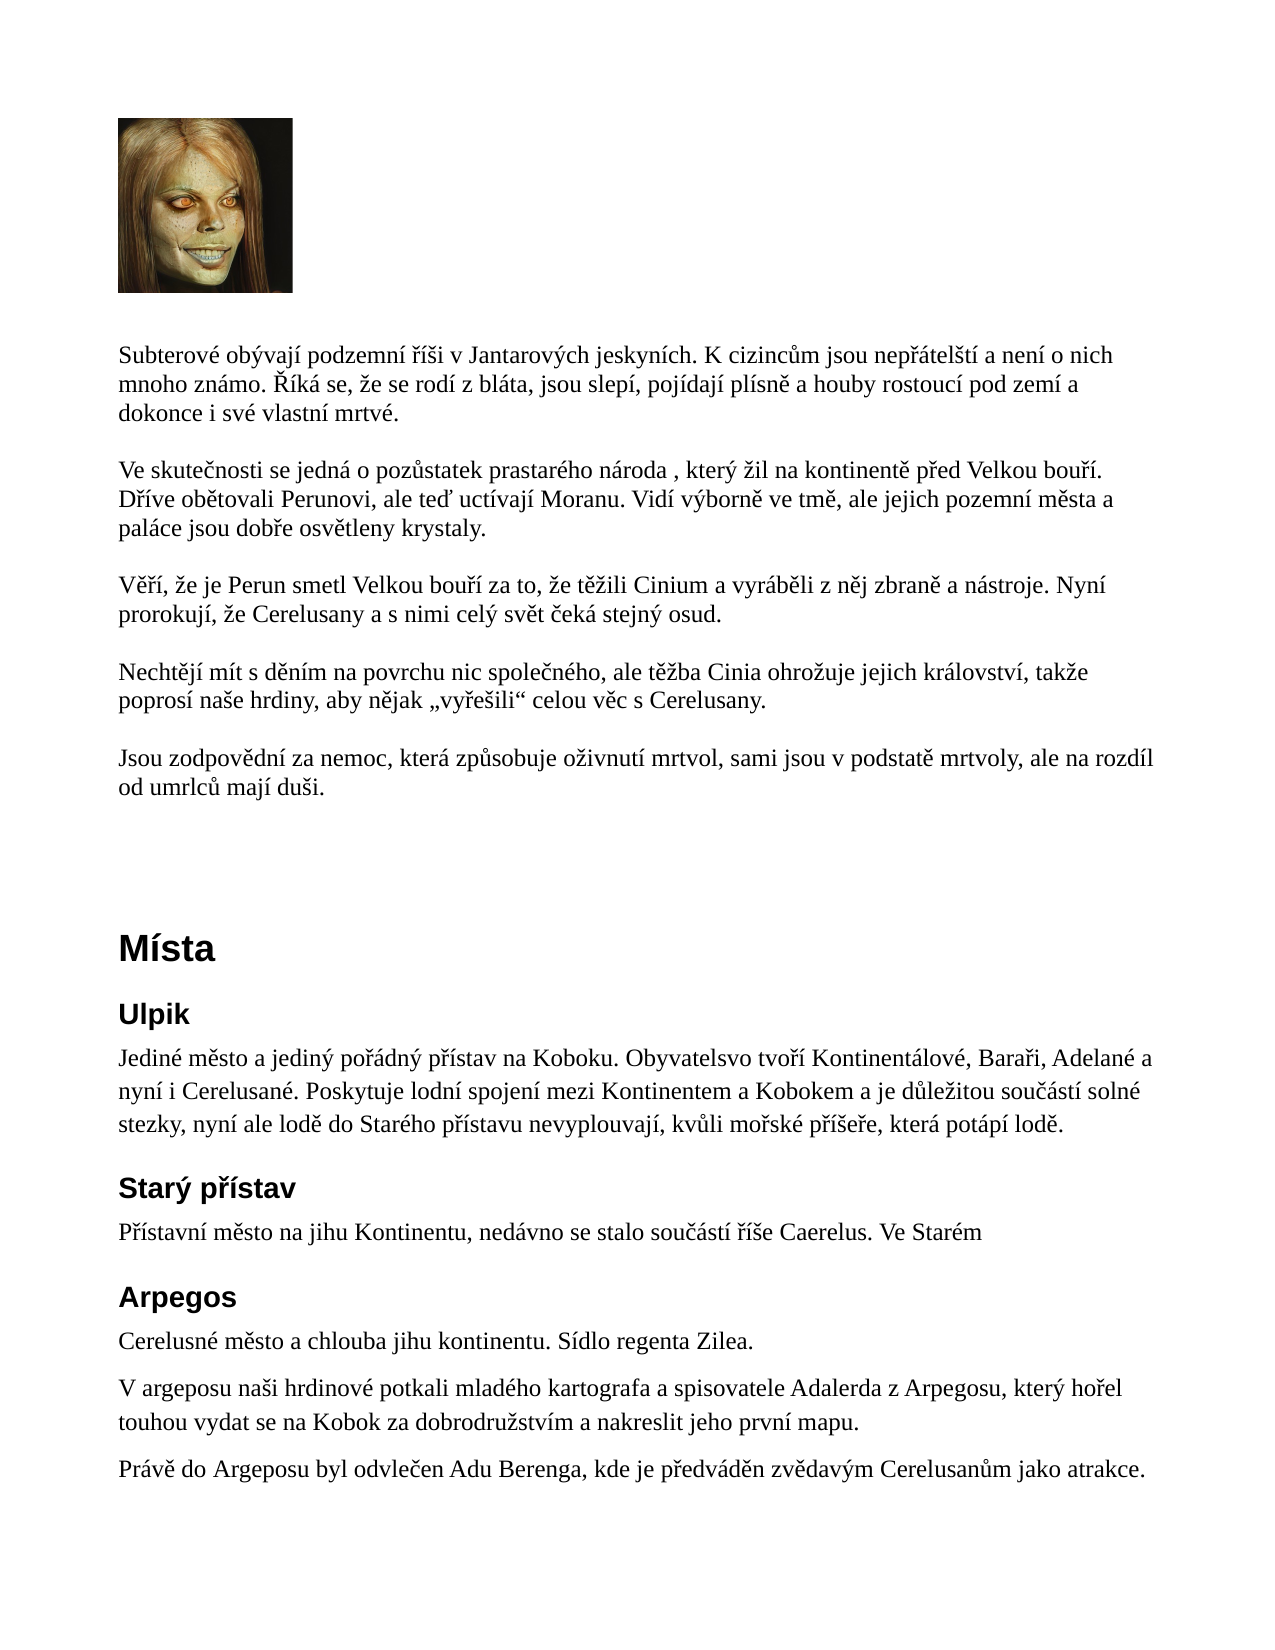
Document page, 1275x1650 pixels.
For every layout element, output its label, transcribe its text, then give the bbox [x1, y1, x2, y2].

text Nechtějí mít s děním na povrchu nic společného, ale těžba Cinia ohrožuje jejich království, takže poprosí naše hrdiny, aby nějak „vyřešili“ celou věc s Cerelusany. [118, 657, 1157, 714]
text V argeposu naši hrdinové potkali mladého kartografa a spisovatele Adalerda z Arpegosu, který hořel touhou vydat se na Kobok za dobrodružstvím a nakreslit jeho první mapu. [118, 1373, 1157, 1435]
text Přístavní město na jihu Kontinentu, nedávno se stalo součástí říše Caerelus. Ve Starém [118, 1217, 1157, 1246]
subtitle Ulpik [118, 997, 1157, 1031]
text Subterové obývají podzemní říši v Jantarových jeskyních. K cizincům jsou nepřátelští a není o nich mnoho známo. Říká se, že se rodí z bláta, jsou slepí, pojídají plísně a houby rostoucí pod zemí a dokonce i své vlastní mrtvé. [118, 340, 1157, 427]
text Cerelusné město a chlouba jihu kontinentu. Sídlo regenta Zilea. [118, 1326, 1157, 1355]
picture [118, 118, 293, 293]
subtitle Arpegos [118, 1280, 1157, 1313]
text Jsou zodpovědní za nemoc, která způsobuje oživnutí mrtvol, sami jsou v podstatě mrtvoly, ale na rozdíl od umrlců mají duši. [118, 743, 1157, 800]
text Ve skutečnosti se jedná o pozůstatek prastarého národa , který žil na kontinentě před Velkou bouří. Dříve obětovali Perunovi, ale teď uctívají Moranu. Vidí výborně ve tmě, ale jejich pozemní města a paláce jsou dobře osvětleny krystaly. [118, 455, 1157, 542]
text Věří, že je Perun smetl Velkou bouří za to, že těžili Cinium a vyráběli z něj zbraně a nástroje. Nyní prorokují, že Cerelusany a s nimi celý svět čeká stejný osud. [118, 570, 1157, 628]
subtitle Místa [118, 926, 1157, 970]
subtitle Starý přístav [118, 1171, 1157, 1205]
text Právě do Argeposu byl odvlečen Adu Berenga, kde je předváděn zvědavým Cerelusanům jako atrakce. [118, 1454, 1157, 1483]
text Jediné město a jediný pořádný přístav na Koboku. Obyvatelsvo tvoří Kontinentálové, Baraři, Adelané a nyní i Cerelusané. Poskytuje lodní spojení mezi Kontinentem a Kobokem a je důležitou součástí solné stezky, nyní ale lodě do Starého přístavu nevyplouvají, kvůli mořské příšeře, která potápí lodě. [118, 1043, 1157, 1138]
